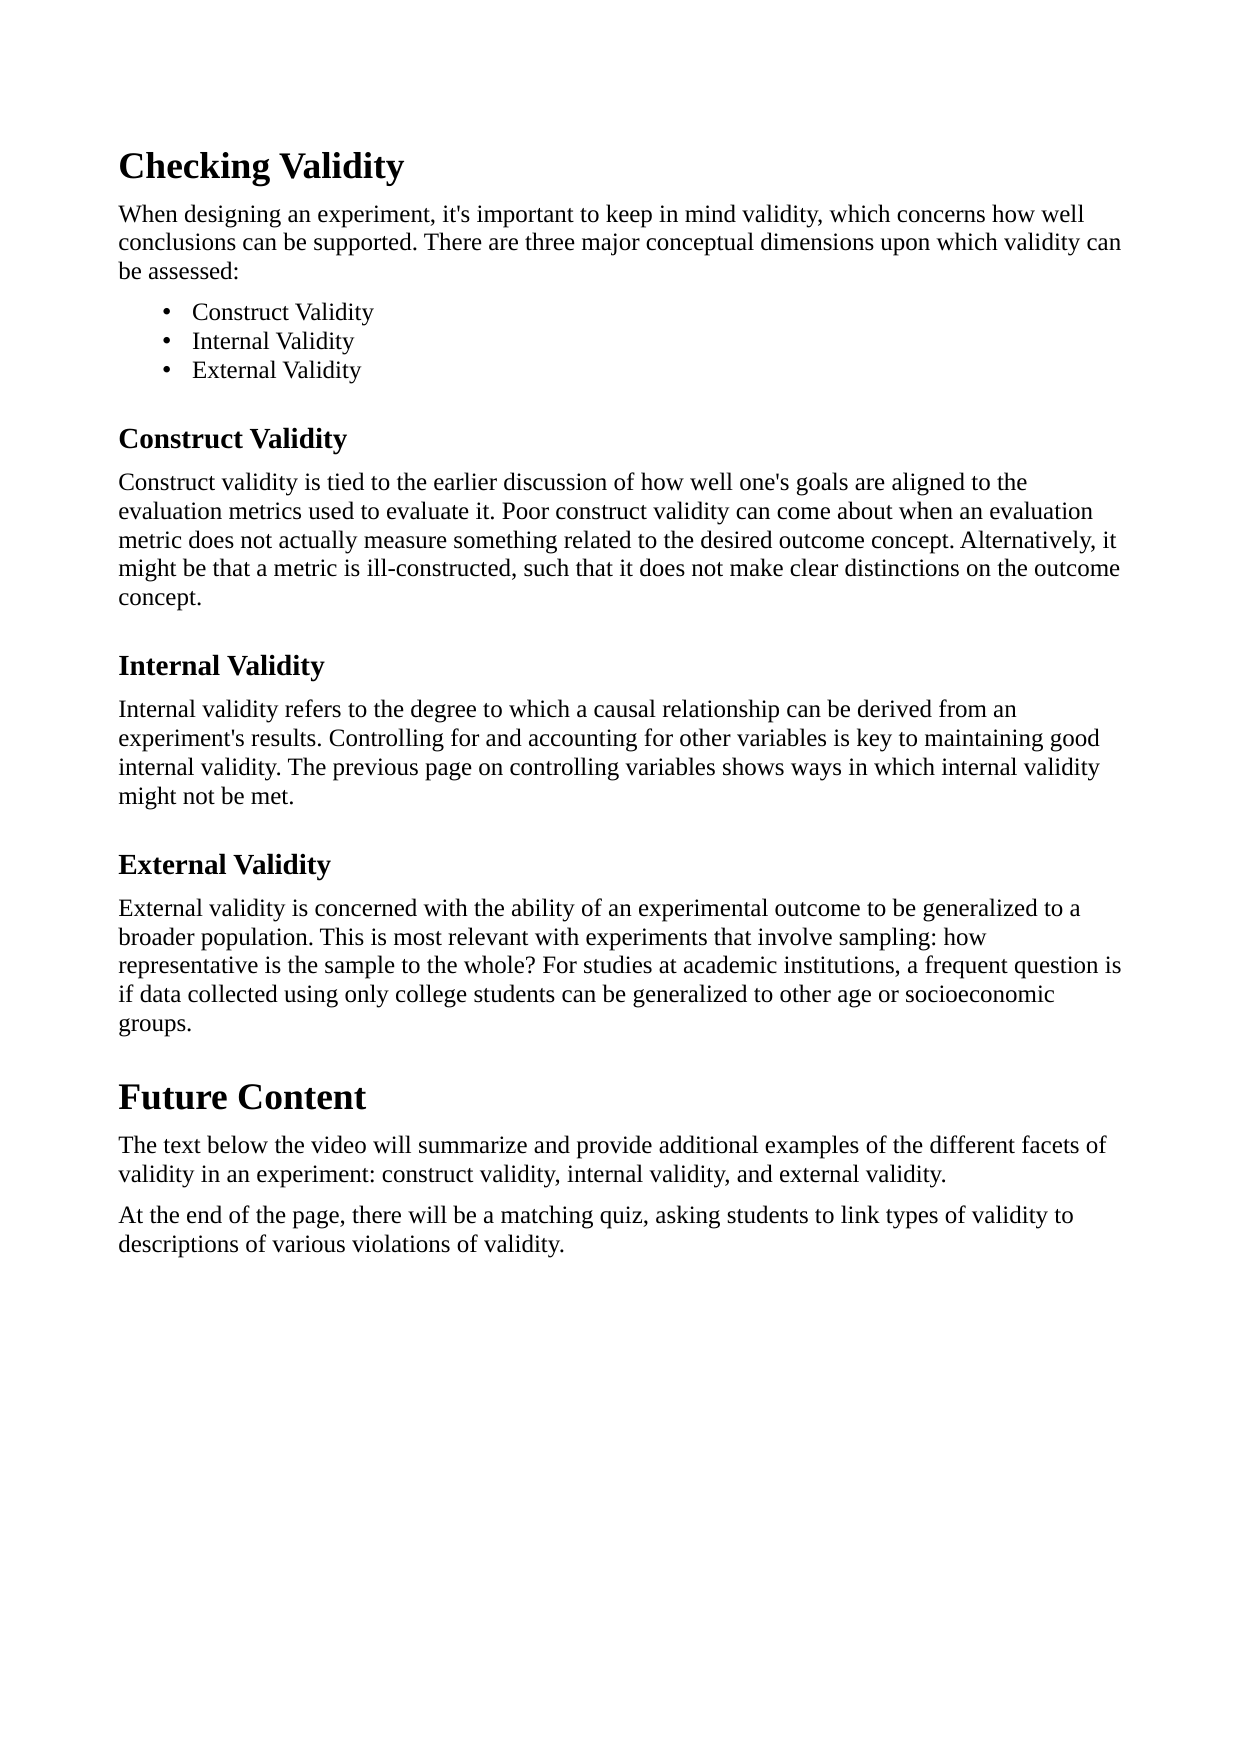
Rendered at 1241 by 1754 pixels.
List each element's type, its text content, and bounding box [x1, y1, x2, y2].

subtitle Checking Validity [118, 143, 1122, 186]
text The text below the video will summarize and provide additional examples of the different facets of validity in an experiment: construct validity, internal validity, and external validity. [118, 1130, 1122, 1187]
text External validity is concerned with the ability of an experimental outcome to be generalized to a broader population. This is most relevant with experiments that involve sampling: how representative is the sample to the whole? For studies at academic institutions, a frequent question is if data collected using only college students can be generalized to other age or socioeconomic groups. [118, 893, 1122, 1037]
subtitle Construct Validity [118, 421, 1122, 455]
subtitle External Validity [118, 847, 1122, 881]
list Construct Validity [162, 297, 1122, 326]
subtitle Internal Validity [118, 648, 1122, 682]
text Internal validity refers to the degree to which a causal relationship can be derived from an experiment's results. Controlling for and accounting for other variables is key to maintaining good internal validity. The previous page on controlling variables shows ways in which internal validity might not be met. [118, 694, 1122, 809]
subtitle Future Content [118, 1074, 1122, 1117]
list External Validity [162, 355, 1122, 384]
text Construct validity is tied to the earlier discussion of how well one's goals are aligned to the evaluation metrics used to evaluate it. Poor construct validity can come about when an evaluation metric does not actually measure something related to the desired outcome concept. Alternatively, it might be that a metric is ill-constructed, such that it does not make clear distinctions on the outcome concept. [118, 467, 1122, 611]
text At the end of the page, there will be a matching quiz, asking students to link types of validity to descriptions of various violations of validity. [118, 1200, 1122, 1257]
text When designing an experiment, it's important to keep in mind validity, which concerns how well conclusions can be supported. There are three major conceptual dimensions upon which validity can be assessed: [118, 199, 1122, 285]
list Internal Validity [162, 326, 1122, 355]
